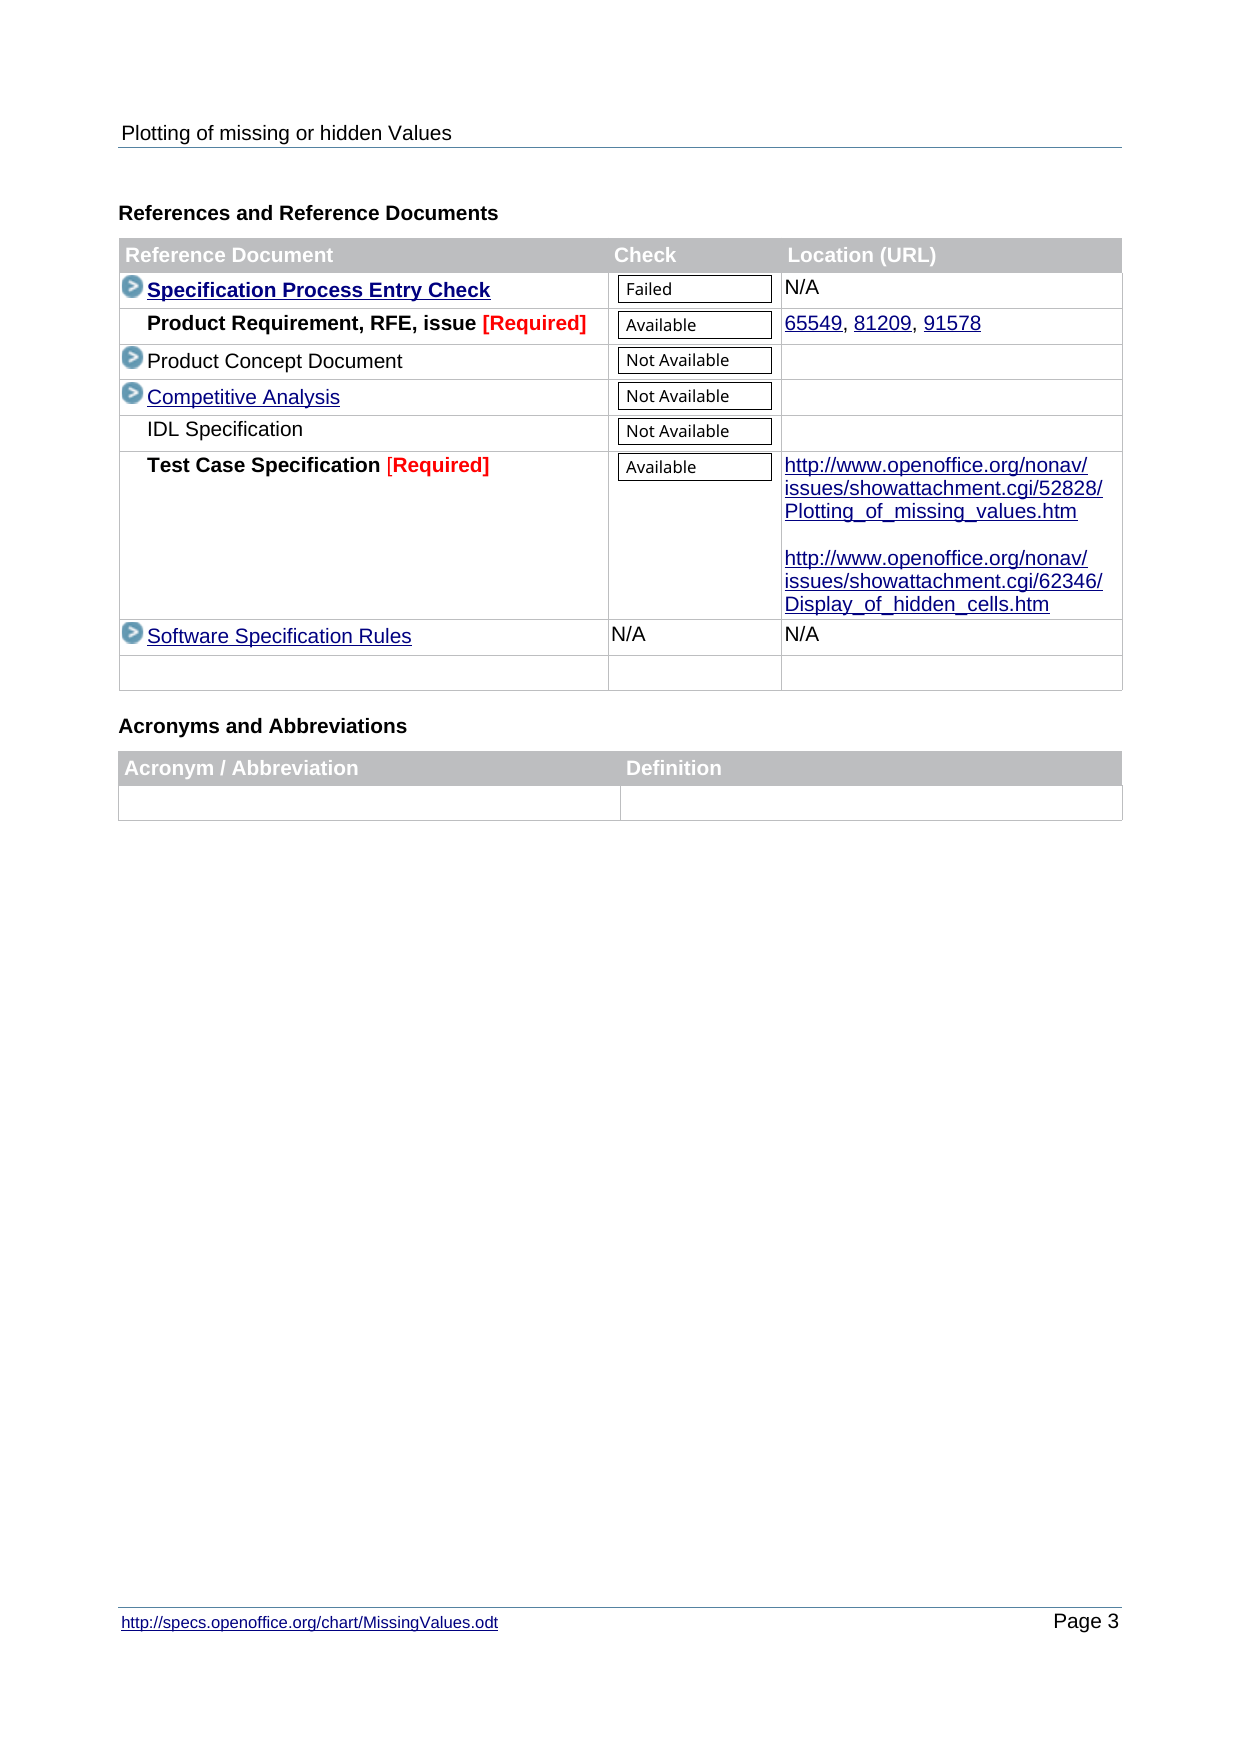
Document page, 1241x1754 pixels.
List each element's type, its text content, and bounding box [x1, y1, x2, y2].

picture [121, 346, 147, 369]
table_cell [119, 786, 620, 820]
table_cell <Please enter location here> [782, 380, 1122, 415]
subtitle Acronyms and Abbreviations [118, 715, 1122, 738]
table_cell Software Specification Rules [120, 620, 608, 654]
picture [121, 275, 147, 298]
table_cell Competitive Analysis [120, 380, 608, 415]
table_header Reference Document [119, 238, 608, 273]
table_cell <Please enter location here> [782, 345, 1122, 379]
table_cell [621, 786, 1122, 820]
table_cell 65549, 81209, 91578 [782, 309, 1122, 344]
table_cell [609, 309, 781, 344]
table_cell Test Case Specification [Required] [120, 452, 608, 619]
table_header Acronym / Abbreviation [118, 751, 620, 785]
table_header Location (URL) [782, 238, 1122, 273]
table_cell [609, 345, 781, 379]
table_cell [609, 273, 781, 308]
table_cell http://www.openoffice.org/nonav/issues/showattachment.cgi/52828/Plotting_of_missing_values.htm http://www.openoffice.org/nonav/issues/showattachment.cgi/62346/Display_of_hidden_cells.htm [782, 452, 1122, 619]
table_cell [782, 656, 1122, 690]
table_cell [609, 452, 781, 619]
table_cell N/A [782, 620, 1122, 654]
table_cell IDL Specification [120, 416, 608, 451]
table_header Check [609, 238, 781, 273]
table_cell N/A [609, 620, 781, 654]
table_cell N/A [782, 273, 1122, 308]
table_cell Product Concept Document [120, 345, 608, 379]
table_cell Specification Process Entry Check [120, 273, 608, 308]
picture [121, 382, 147, 404]
table_cell <Please enter location here> [782, 416, 1122, 451]
picture [121, 622, 147, 644]
table_cell [609, 380, 781, 415]
table_cell [120, 656, 608, 690]
table_header Definition [620, 751, 1122, 785]
table_cell Product Requirement, RFE, issue [Required] [120, 309, 608, 344]
subtitle References and Reference Documents [118, 202, 1122, 225]
table_cell [609, 656, 781, 690]
table_cell [609, 416, 781, 451]
